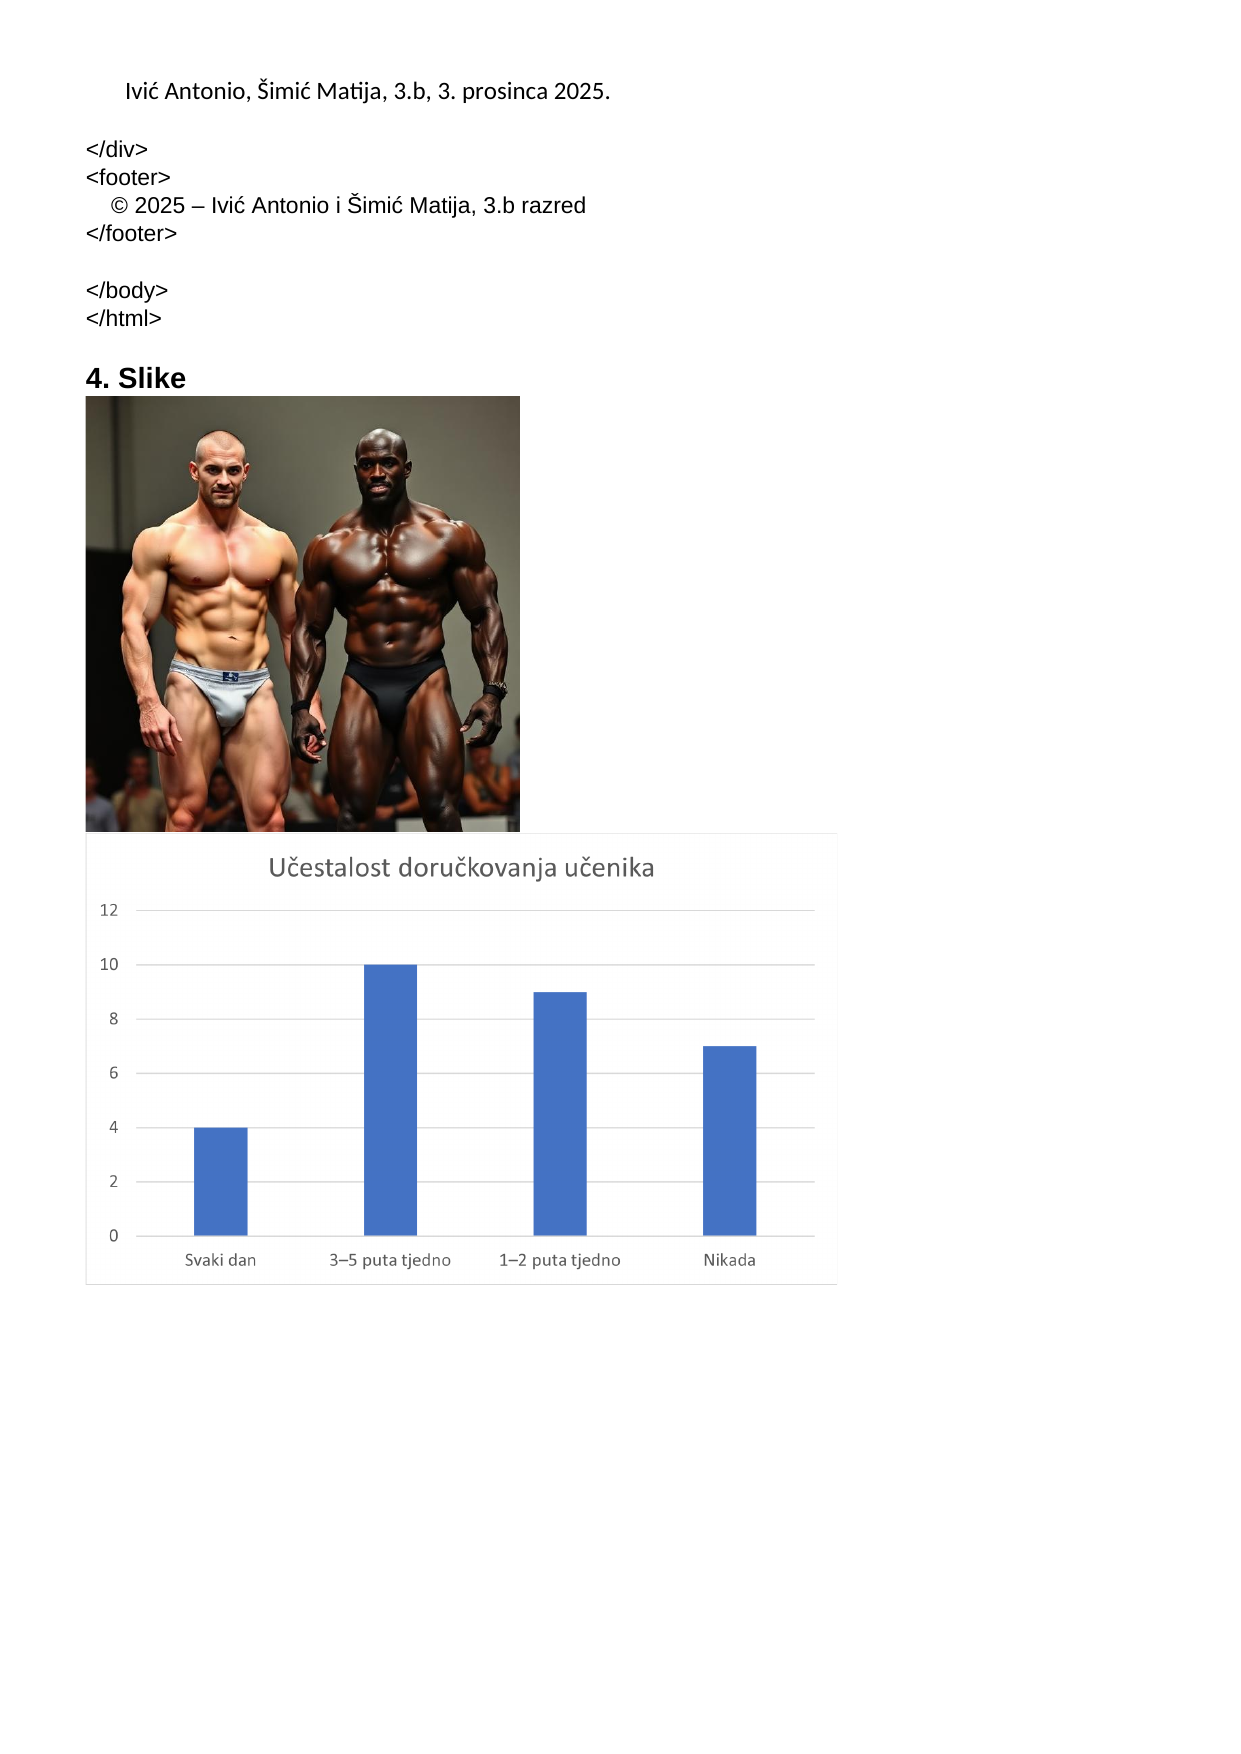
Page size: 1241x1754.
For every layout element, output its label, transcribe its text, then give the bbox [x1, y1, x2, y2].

text © 2025 – Ivić Antonio i Šimić Matija, 3.b razred [86, 192, 1178, 219]
text 4. Slike [86, 361, 1178, 394]
text </div> [86, 136, 1178, 162]
text <footer> [86, 164, 1178, 191]
text </footer> [86, 220, 1178, 247]
text </html> [86, 305, 1178, 331]
text </body> [86, 277, 1178, 303]
